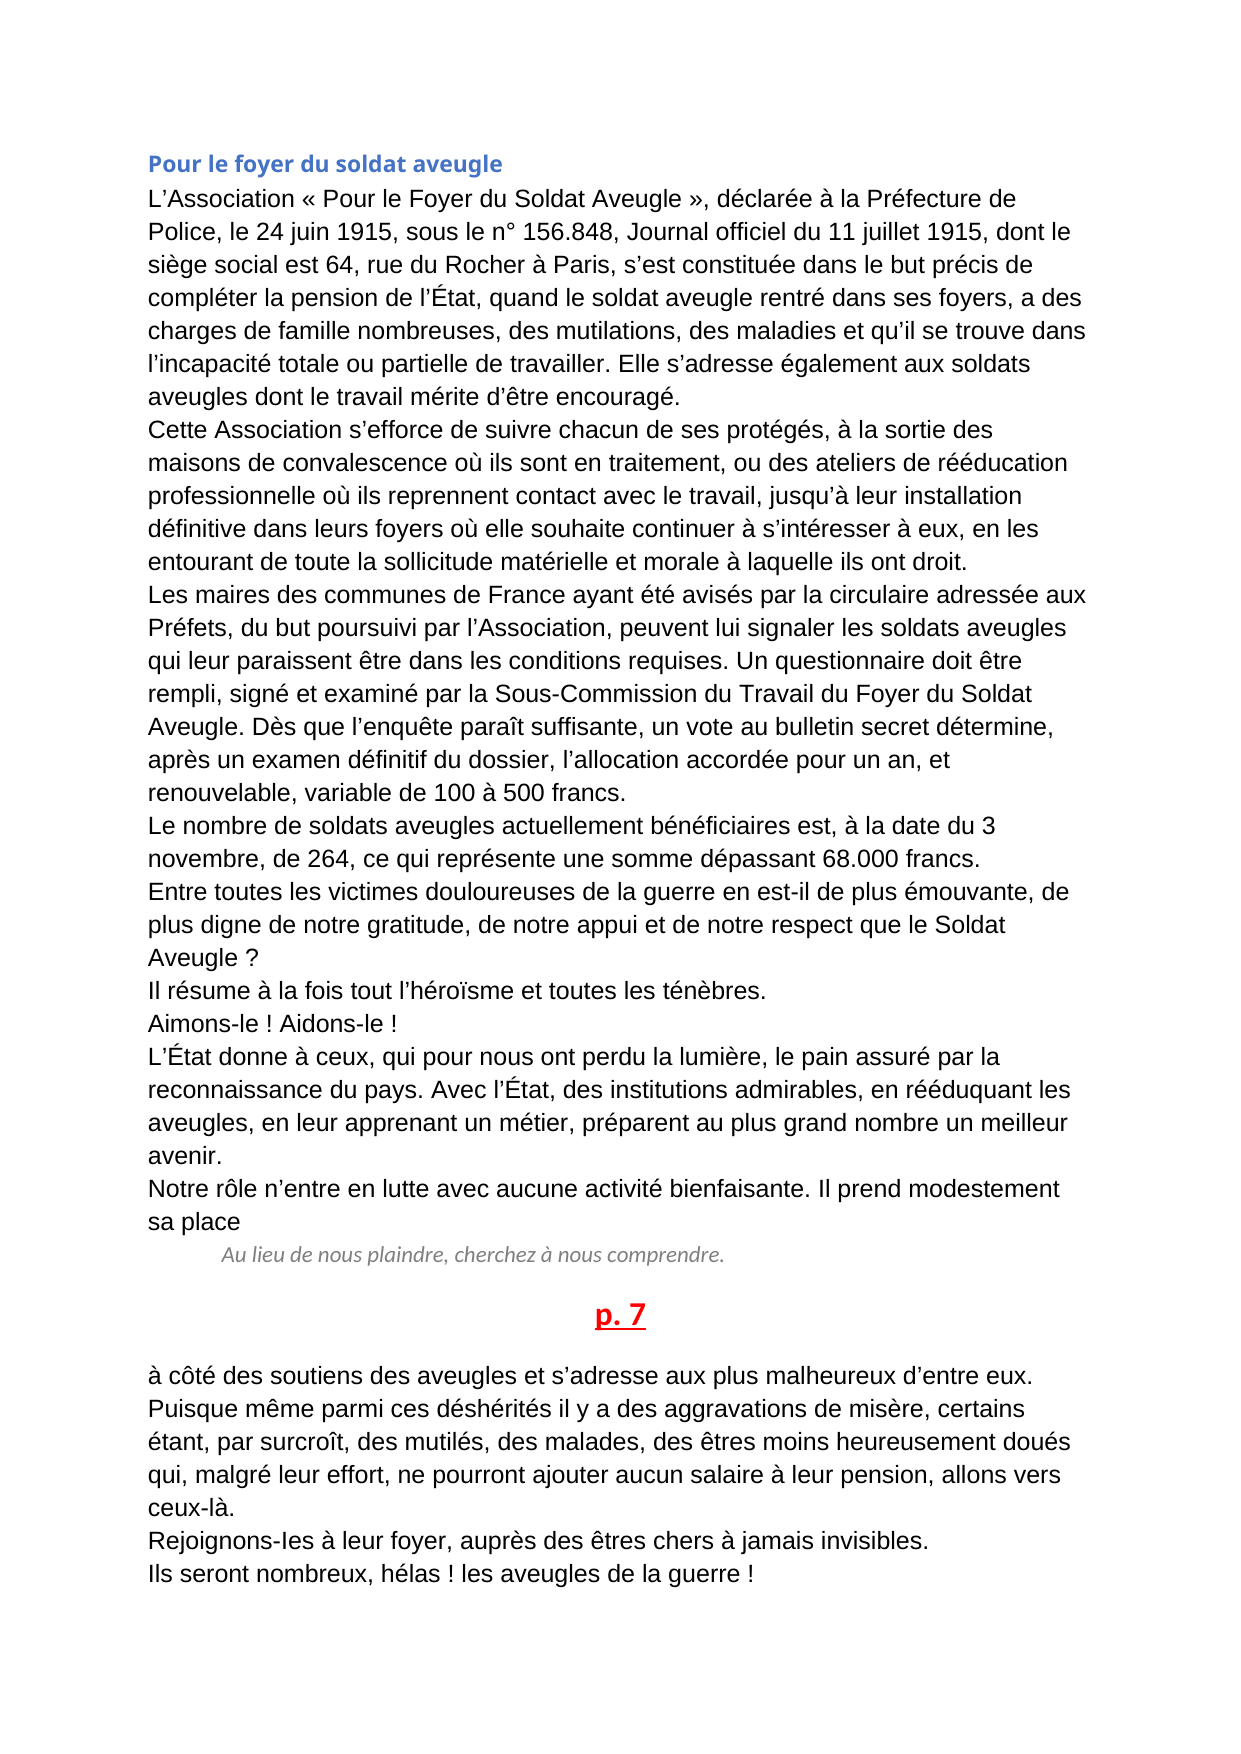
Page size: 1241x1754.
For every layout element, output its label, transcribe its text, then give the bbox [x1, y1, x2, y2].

subtitle Pour le foyer du soldat aveugle [148, 148, 1093, 179]
text Notre rôle n’entre en lutte avec aucune activité bienfaisante. Il prend modestement sa place [148, 1174, 1093, 1236]
text L’Association « Pour le Foyer du Soldat Aveugle », déclarée à la Préfecture de Police, le 24 juin 1915, sous le n° 156.848, Journal officiel du 11 juillet 1915, dont le siège social est 64, rue du Rocher à Paris, s’est constituée dans le but précis de compléter la pension de l’État, quand le soldat aveugle rentré dans ses foyers, a des charges de famille nombreuses, des mutilations, des maladies et qu’il se trouve dans l’incapacité totale ou partielle de travailler. Elle s’adresse également aux soldats aveugles dont le travail mérite d’être encouragé. [148, 183, 1093, 410]
text Les maires des communes de France ayant été avisés par la circulaire adressée aux Préfets, du but poursuivi par l’Association, peuvent lui signaler les soldats aveugles qui leur paraissent être dans les conditions requises. Un questionnaire doit être rempli, signé et examiné par la Sous-Commission du Travail du Foyer du Soldat Aveugle. Dès que l’enquête paraît suffisante, un vote au bulletin secret détermine, après un examen définitif du dossier, l’allocation accordée pour un an, et renouvelable, variable de 100 à 500 francs. [148, 580, 1093, 807]
text Le nombre de soldats aveugles actuellement bénéficiaires est, à la date du 3 novembre, de 264, ce qui représente une somme dépassant 68.000 francs. [148, 811, 1093, 873]
text à côté des soutiens des aveugles et s’adresse aux plus malheureux d’entre eux. Puisque même parmi ces déshérités il y a des aggravations de misère, certains étant, par surcroît, des mutilés, des malades, des êtres moins heureusement doués qui, malgré leur effort, ne pourront ajouter aucun salaire à leur pension, allons vers ceux-là. [148, 1361, 1093, 1522]
text Rejoignons-Ies à leur foyer, auprès des êtres chers à jamais invisibles. [148, 1526, 1093, 1555]
text L’État donne à ceux, qui pour nous ont perdu la lumière, le pain assuré par la reconnaissance du pays. Avec l’État, des institutions admirables, en rééduquant les aveugles, en leur apprenant un métier, préparent au plus grand nombre un meilleur avenir. [148, 1042, 1093, 1170]
text Au lieu de nous plaindre, cherchez à nous comprendre. [148, 1240, 1093, 1268]
text Cette Association s’efforce de suivre chacun de ses protégés, à la sortie des maisons de convalescence où ils sont en traitement, ou des ateliers de rééducation professionnelle où ils reprennent contact avec le travail, jusqu’à leur installation définitive dans leurs foyers où elle souhaite continuer à s’intéresser à eux, en les entourant de toute la sollicitude matérielle et morale à laquelle ils ont droit. [148, 415, 1093, 576]
text Entre toutes les victimes douloureuses de la guerre en est-il de plus émouvante, de plus digne de notre gratitude, de notre appui et de notre respect que le Soldat Aveugle ? [148, 877, 1093, 972]
text Ils seront nombreux, hélas ! les aveugles de la guerre ! [148, 1559, 1093, 1588]
text Aimons-le ! Aidons-le ! [148, 1009, 1093, 1038]
text Il résume à la fois tout l’héroïsme et toutes les ténèbres. [148, 976, 1093, 1005]
text p. 7 [148, 1293, 1093, 1334]
